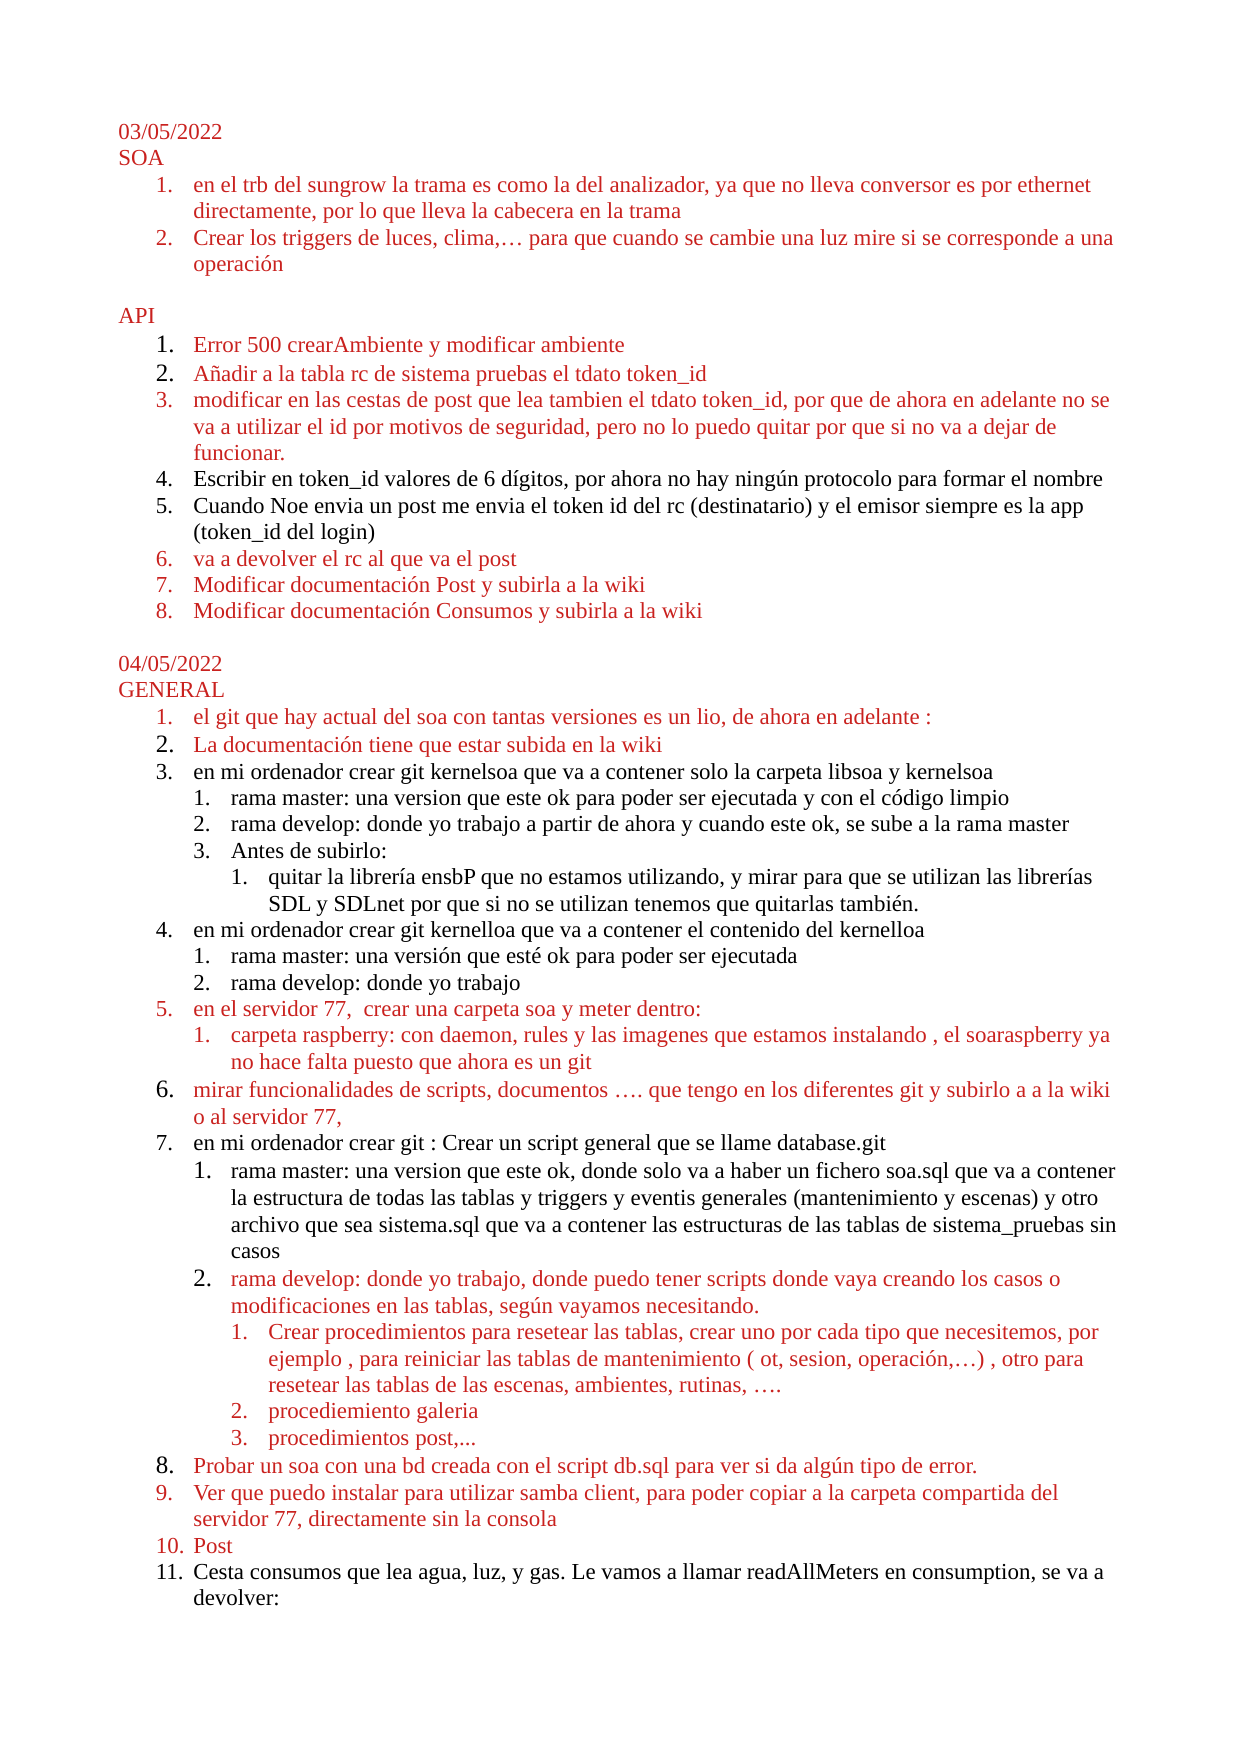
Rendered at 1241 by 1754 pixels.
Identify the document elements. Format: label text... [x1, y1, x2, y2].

list rama master: una versión que esté ok para poder ser ejecutada [193, 942, 1122, 969]
list Post [156, 1532, 1122, 1558]
list quitar la librería ensbP que no estamos utilizando, y mirar para que se utilizan las librerías SDL y SDLnet por que si no se utilizan tenemos que quitarlas también. [231, 863, 1122, 916]
list Crear procedimientos para resetear las tablas, crear uno por cada tipo que necesitemos, por ejemplo , para reiniciar las tablas de mantenimiento ( ot, sesion, operación,…) , otro para resetear las tablas de las escenas, ambientes, rutinas, …. [231, 1318, 1122, 1397]
list Escribir en token_id valores de 6 dígitos, por ahora no hay ningún protocolo para formar el nombre [156, 466, 1122, 492]
text GENERAL [118, 676, 1122, 703]
list Modificar documentación Consumos y subirla a la wiki [156, 597, 1122, 624]
list Cesta consumos que lea agua, luz, y gas. Le vamos a llamar readAllMeters en consumption, se va a devolver: [156, 1558, 1122, 1611]
list Cuando Noe envia un post me envia el token id del rc (destinatario) y el emisor siempre es la app (token_id del login) [156, 492, 1122, 544]
list rama master: una version que este ok, donde solo va a haber un fichero soa.sql que va a contener la estructura de todas las tablas y triggers y eventis generales (mantenimiento y escenas) y otro archivo que sea sistema.sql que va a contener las estructuras de las tablas de sistema_pruebas sin casos [193, 1156, 1122, 1263]
list en mi ordenador crear git : Crear un script general que se llame database.git [156, 1129, 1122, 1156]
list modificar en las cestas de post que lea tambien el tdato token_id, por que de ahora en adelante no se va a utilizar el id por motivos de seguridad, pero no lo puedo quitar por que si no va a dejar de funcionar. [156, 386, 1122, 466]
list procediemiento galeria [231, 1397, 1122, 1424]
list Ver que puedo instalar para utilizar samba client, para poder copiar a la carpeta compartida del servidor 77, directamente sin la consola [156, 1479, 1122, 1532]
list rama develop: donde yo trabajo [193, 969, 1122, 995]
list va a devolver el rc al que va el post [156, 544, 1122, 571]
list rama master: una version que este ok para poder ser ejecutada y con el código limpio [193, 784, 1122, 811]
list Antes de subirlo: [193, 837, 1122, 863]
text 03/05/2022 [118, 118, 1122, 144]
list Probar un soa con una bd creada con el script db.sql para ver si da algún tipo de error. [156, 1450, 1122, 1479]
text SOA [118, 144, 1122, 171]
list Modificar documentación Post y subirla a la wiki [156, 571, 1122, 597]
list Crear los triggers de luces, clima,… para que cuando se cambie una luz mire si se corresponde a una operación [156, 223, 1122, 276]
list Añadir a la tabla rc de sistema pruebas el tdato token_id [156, 358, 1122, 386]
list el git que hay actual del soa con tantas versiones es un lio, de ahora en adelante : [156, 703, 1122, 729]
list Error 500 crearAmbiente y modificar ambiente [156, 329, 1122, 358]
list La documentación tiene que estar subida en la wiki [156, 729, 1122, 758]
list en el trb del sungrow la trama es como la del analizador, ya que no lleva conversor es por ethernet directamente, por lo que lleva la cabecera en la trama [156, 171, 1122, 223]
list en mi ordenador crear git kernelloa que va a contener el contenido del kernelloa [156, 916, 1122, 942]
list mirar funcionalidades de scripts, documentos …. que tengo en los diferentes git y subirlo a a la wiki o al servidor 77, [156, 1074, 1122, 1129]
list rama develop: donde yo trabajo a partir de ahora y cuando este ok, se sube a la rama master [193, 811, 1122, 837]
text API [118, 303, 1122, 329]
list en mi ordenador crear git kernelsoa que va a contener solo la carpeta libsoa y kernelsoa [156, 758, 1122, 784]
list procedimientos post,... [231, 1424, 1122, 1450]
list rama develop: donde yo trabajo, donde puedo tener scripts donde vaya creando los casos o modificaciones en las tablas, según vayamos necesitando. [193, 1263, 1122, 1318]
text 04/05/2022 [118, 650, 1122, 676]
list en el servidor 77, crear una carpeta soa y meter dentro: [156, 995, 1122, 1021]
list carpeta raspberry: con daemon, rules y las imagenes que estamos instalando , el soaraspberry ya no hace falta puesto que ahora es un git [193, 1021, 1122, 1074]
